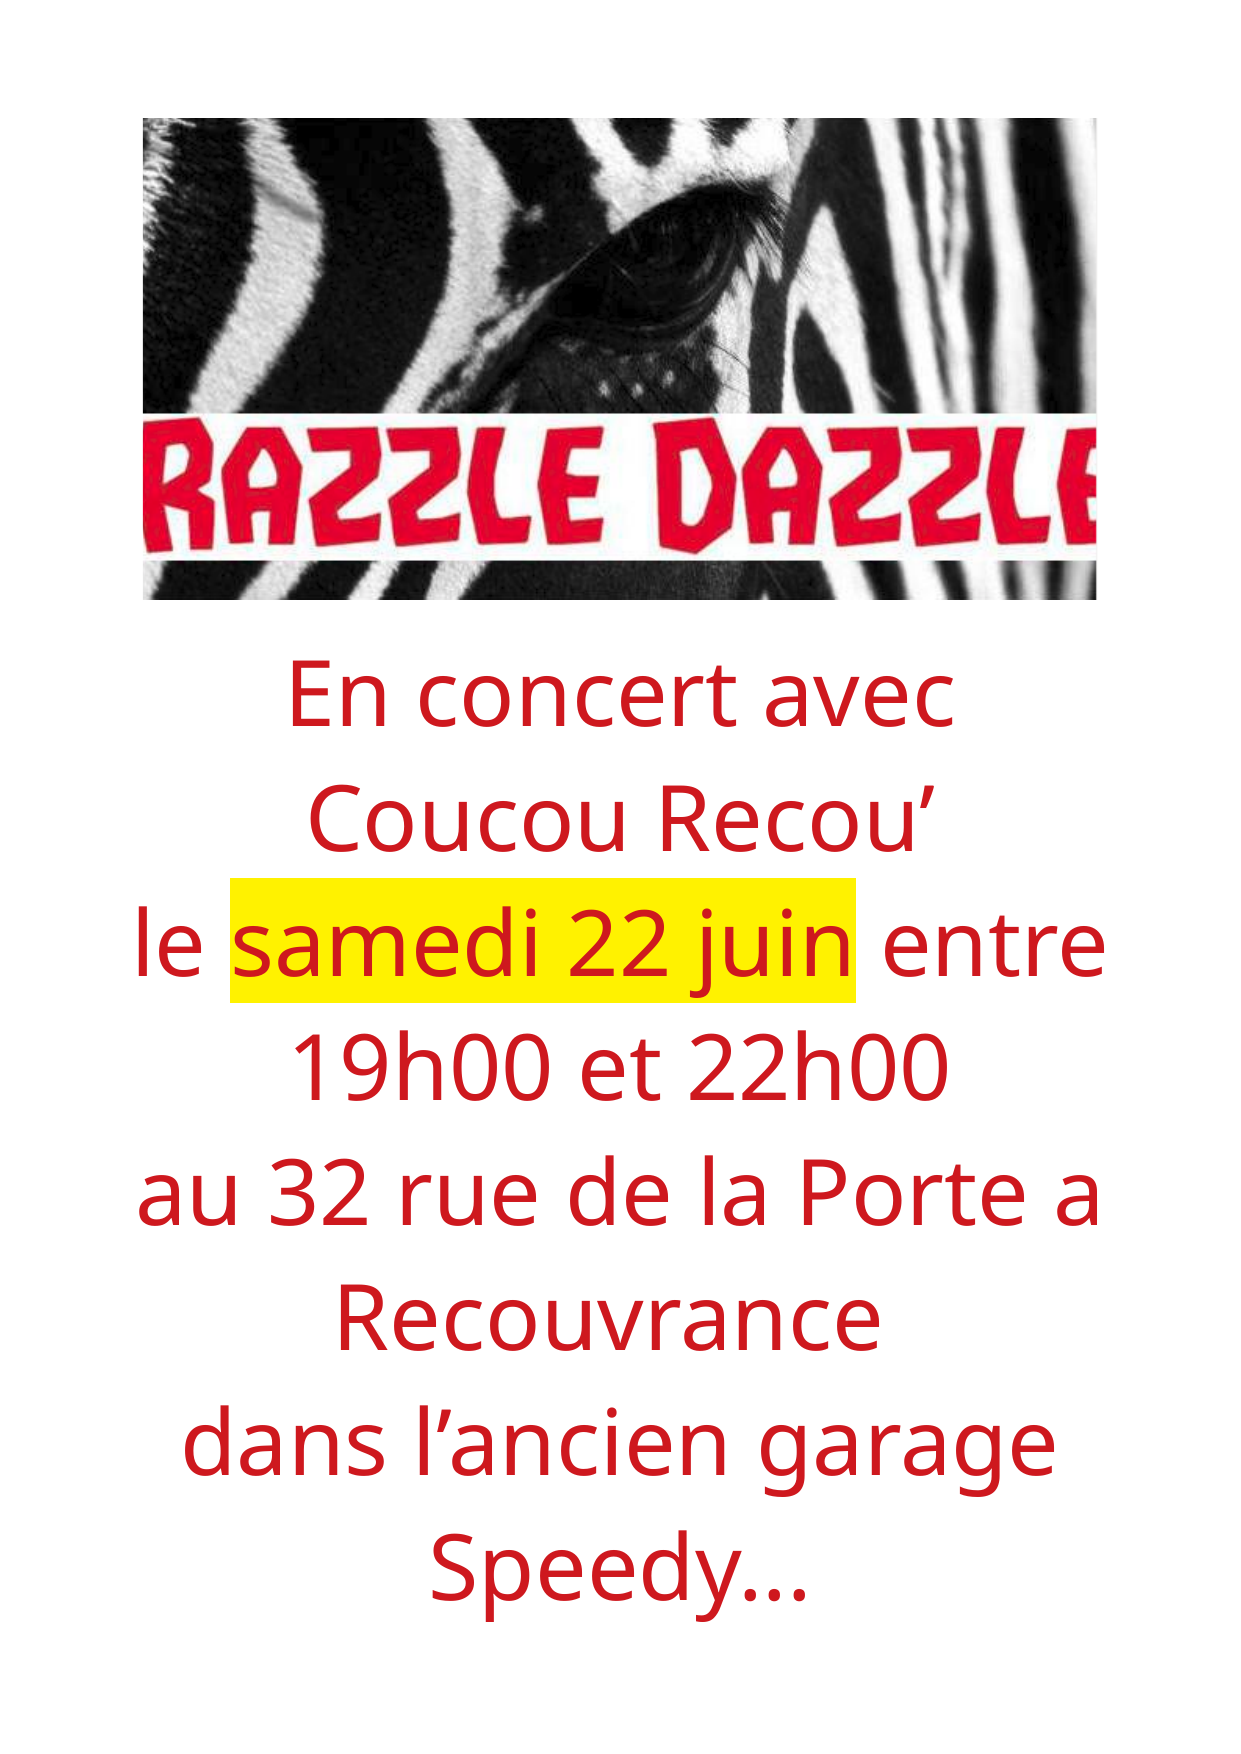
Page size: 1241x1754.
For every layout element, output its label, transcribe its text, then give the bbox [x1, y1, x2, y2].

text En concert avec Coucou Recou’ [118, 628, 1122, 878]
text le samedi 22 juin entre 19h00 et 22h00 [118, 878, 1122, 1128]
text dans l’ancien garage Speedy... [118, 1377, 1122, 1627]
text au 32 rue de la Porte a Recouvrance [118, 1128, 1122, 1377]
picture [142, 118, 1098, 600]
